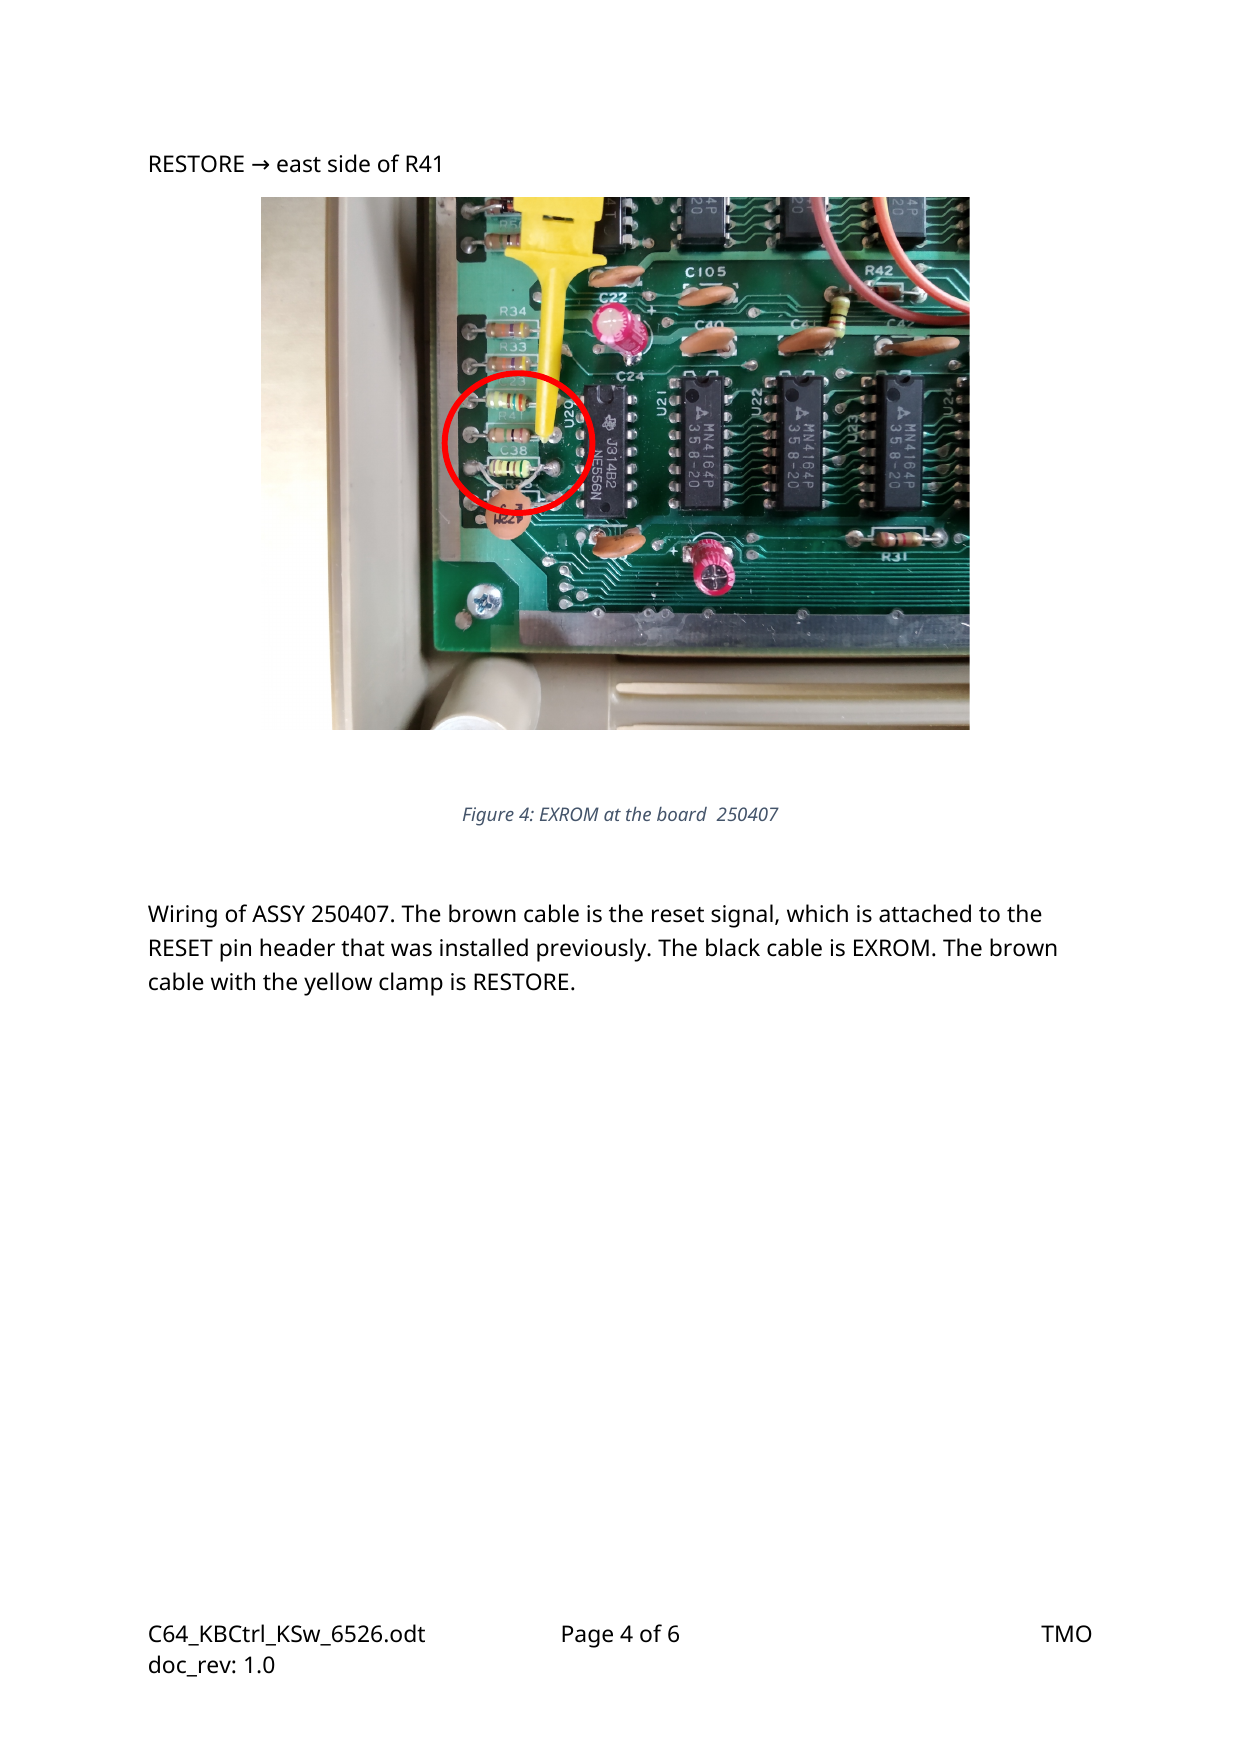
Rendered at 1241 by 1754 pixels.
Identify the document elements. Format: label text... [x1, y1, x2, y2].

text Figure 4: EXROM at the board 250407 [148, 801, 1093, 827]
text RESTORE → east side of R41 [148, 148, 1093, 179]
text Wiring of ASSY 250407. The brown cable is the reset signal, which is attached to the RESET pin header that was installed previously. The black cable is EXROM. The brown cable with the yellow clamp is RESTORE. [148, 898, 1093, 997]
picture [261, 197, 970, 730]
